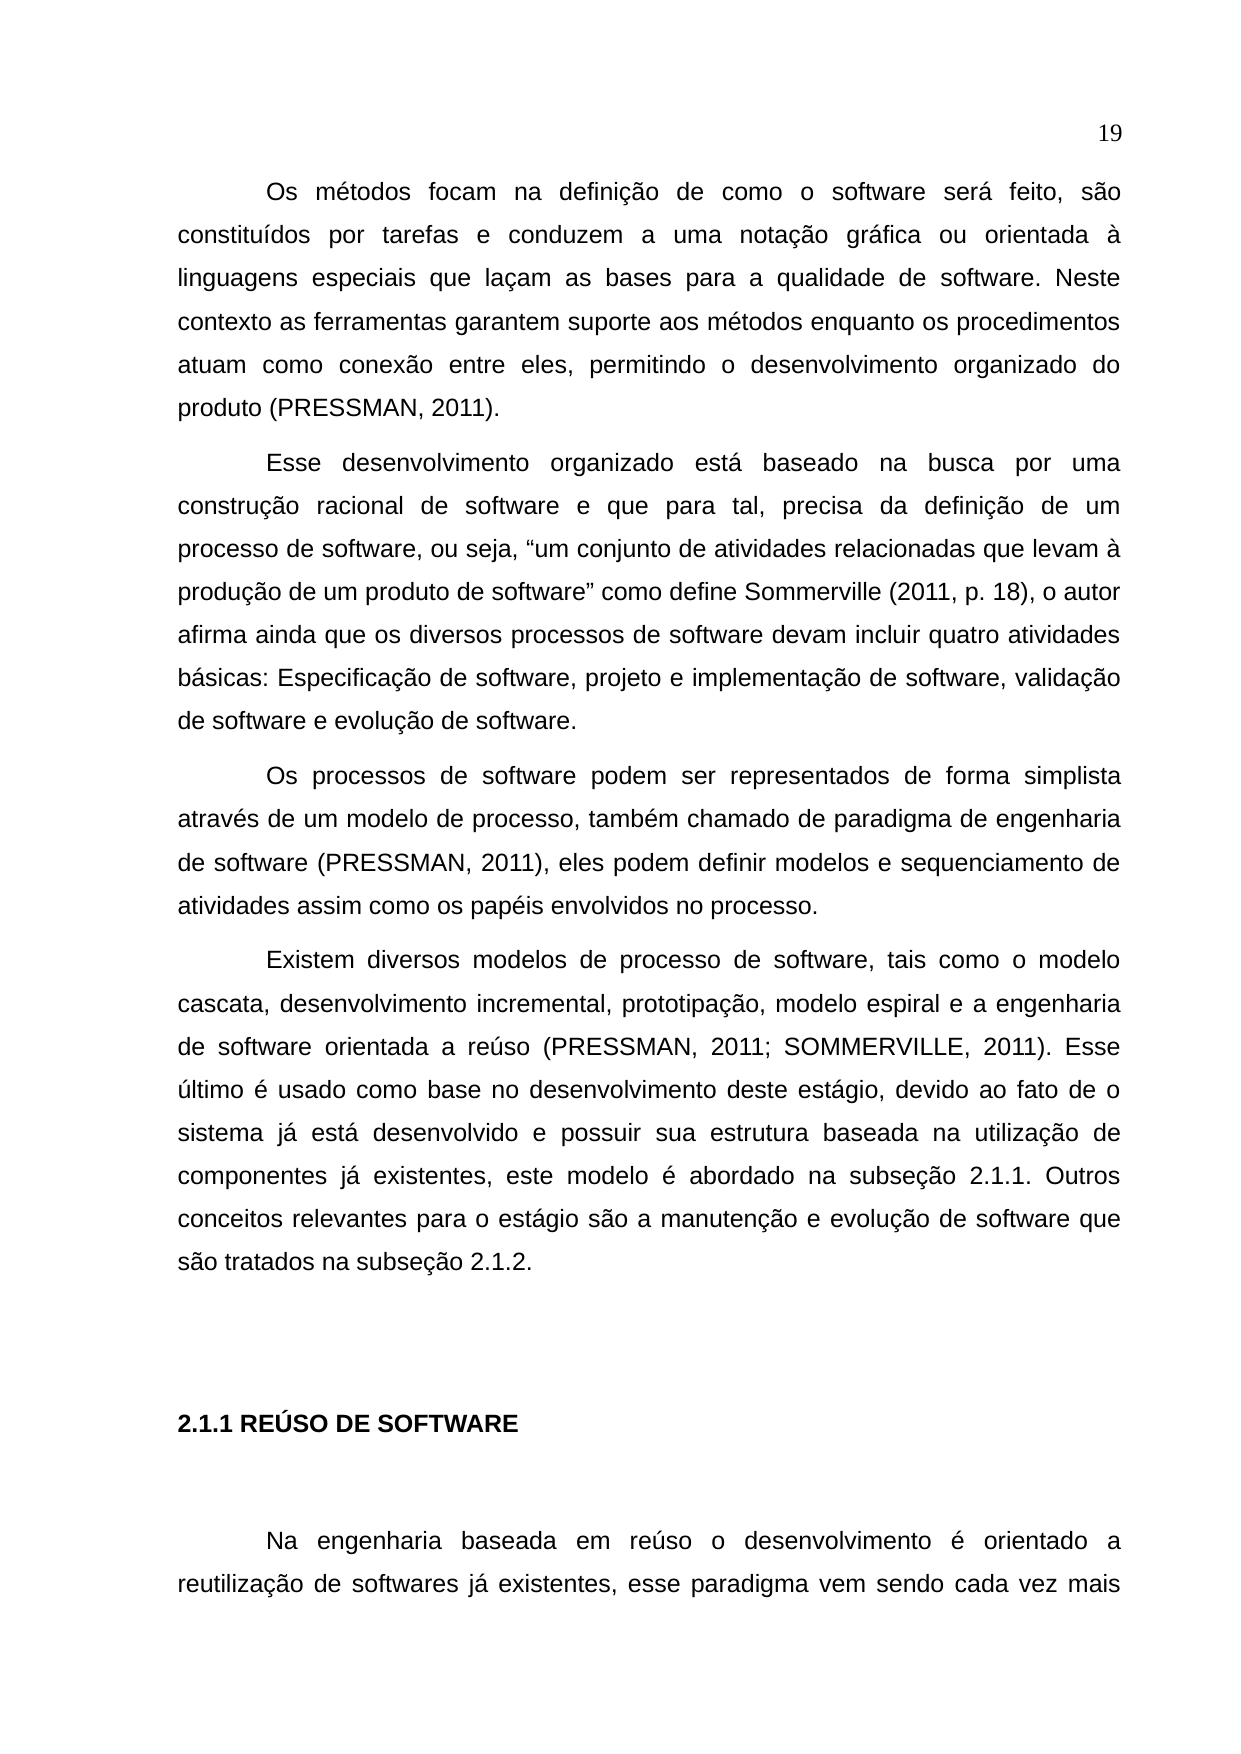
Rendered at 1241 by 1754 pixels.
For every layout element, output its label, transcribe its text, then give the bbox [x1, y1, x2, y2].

text Os processos de software podem ser representados de forma simplista através de um modelo de processo, também chamado de paradigma de engenharia de software (PRESSMAN, 2011), eles podem definir modelos e sequenciamento de atividades assim como os papéis envolvidos no processo. [177, 761, 1122, 919]
text Esse desenvolvimento organizado está baseado na busca por uma construção racional de software e que para tal, precisa da definição de um processo de software, ou seja, “um conjunto de atividades relacionadas que levam à produção de um produto de software” como define Sommerville (2011, p. 18), o autor afirma ainda que os diversos processos de software devam incluir quatro atividades básicas: Especificação de software, projeto e implementação de software, validação de software e evolução de software. [177, 448, 1122, 735]
text 2.1.1 Reúso de software [177, 1409, 1122, 1437]
text Existem diversos modelos de processo de software, tais como o modelo cascata, desenvolvimento incremental, prototipação, modelo espiral e a engenharia de software orientada a reúso (PRESSMAN, 2011; SOMMERVILLE, 2011). Esse último é usado como base no desenvolvimento deste estágio, devido ao fato de o sistema já está desenvolvido e possuir sua estrutura baseada na utilização de componentes já existentes, este modelo é abordado na subseção 2.1.1. Outros conceitos relevantes para o estágio são a manutenção e evolução de software que são tratados na subseção 2.1.2. [177, 946, 1122, 1276]
text Os métodos focam na definição de como o software será feito, são constituídos por tarefas e conduzem a uma notação gráfica ou orientada à linguagens especiais que laçam as bases para a qualidade de software. Neste contexto as ferramentas garantem suporte aos métodos enquanto os procedimentos atuam como conexão entre eles, permitindo o desenvolvimento organizado do produto (PRESSMAN, 2011). [177, 177, 1122, 421]
text Na engenharia baseada em reúso o desenvolvimento é orientado a reutilização de softwares já existentes, esse paradigma vem sendo cada vez mais [177, 1526, 1122, 1598]
